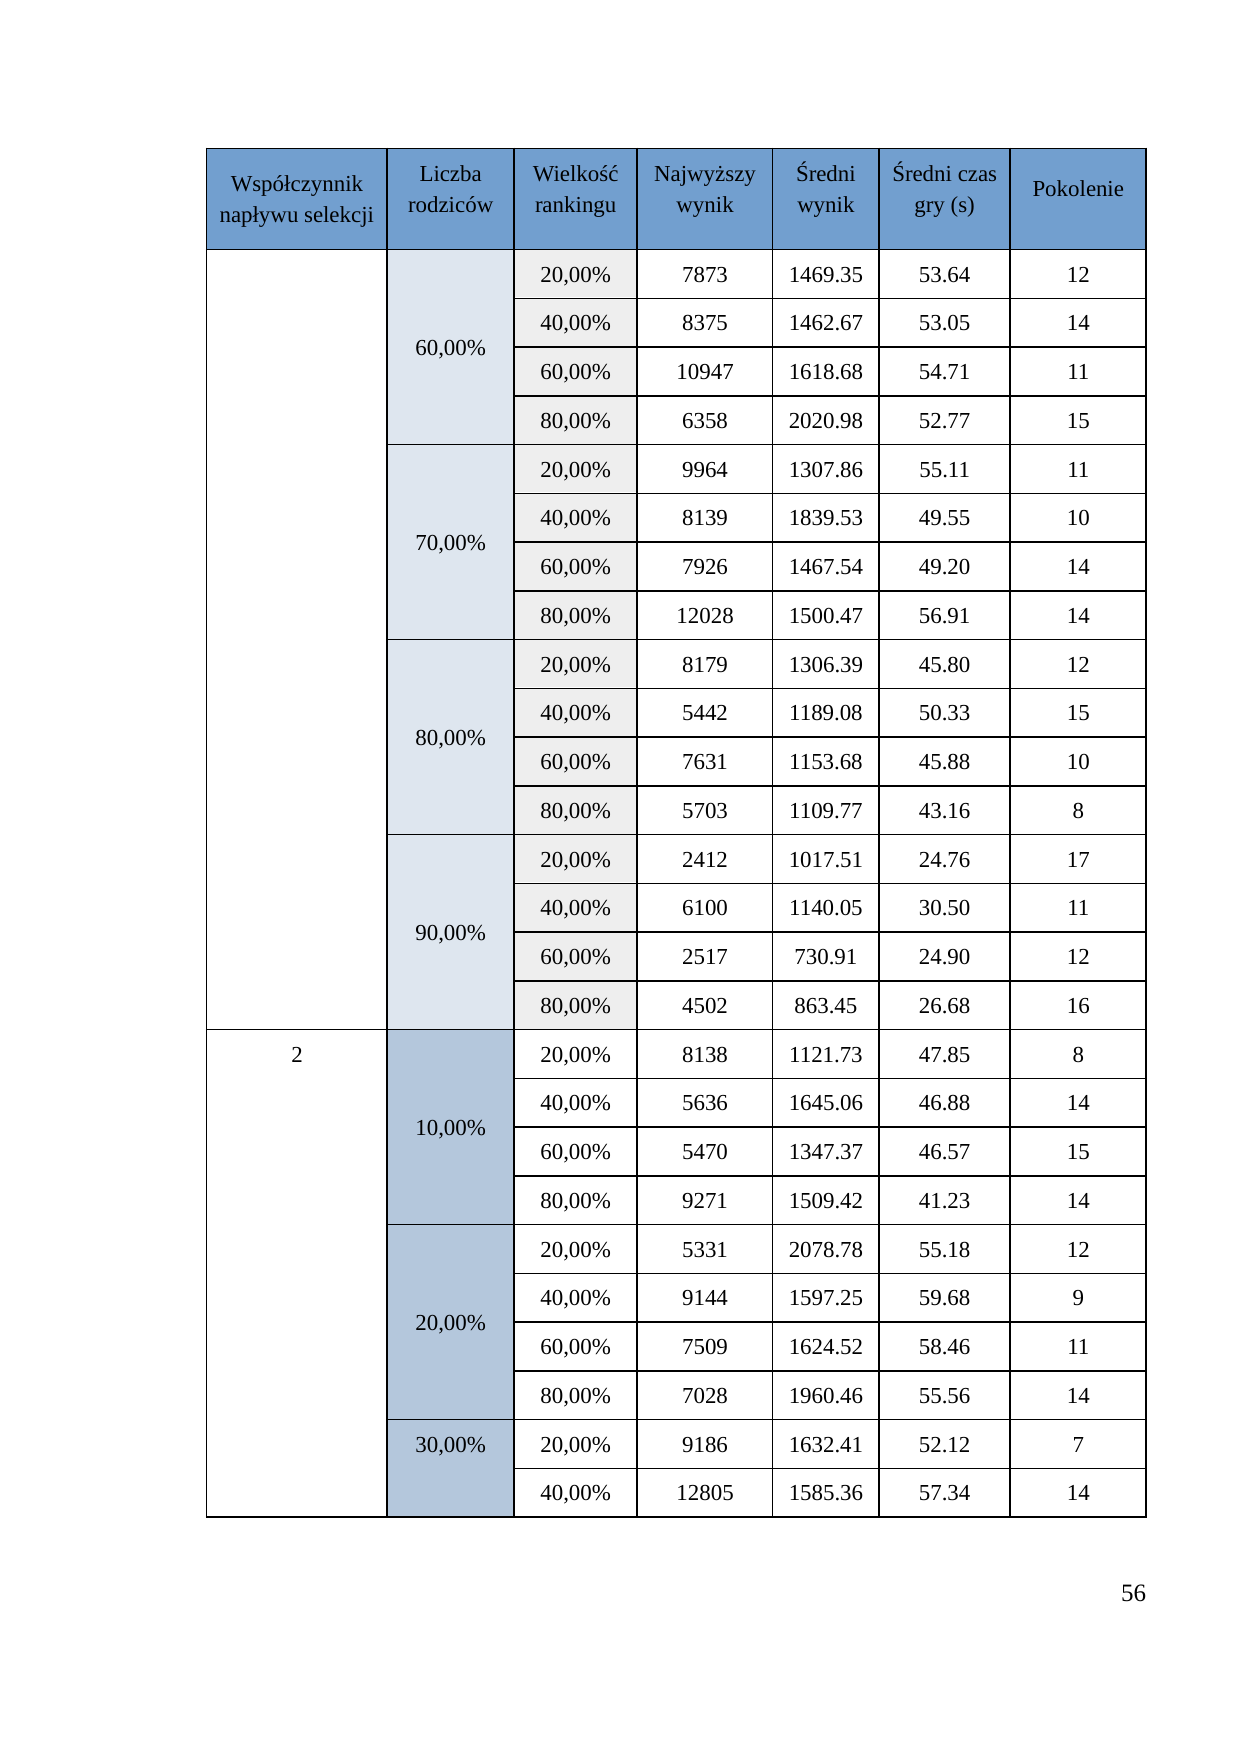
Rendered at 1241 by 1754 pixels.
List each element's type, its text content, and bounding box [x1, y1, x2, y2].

table_cell 1597.25 [773, 1274, 878, 1321]
table_cell 55.11 [880, 445, 1009, 492]
table_cell 8 [1011, 1030, 1145, 1077]
table_cell [207, 250, 386, 1029]
table_cell 1960.46 [773, 1372, 878, 1419]
table_cell 20,00% [515, 250, 636, 297]
table_cell 1469.35 [773, 250, 878, 297]
table_cell 47.85 [880, 1030, 1009, 1077]
table_cell 55.18 [880, 1225, 1009, 1272]
table_cell 1839.53 [773, 494, 878, 541]
table_cell 52.12 [880, 1420, 1009, 1467]
table_cell 52.77 [880, 397, 1009, 444]
table_header Średni czas gry (s) [880, 149, 1009, 249]
table_cell 10947 [638, 348, 772, 395]
table_cell 40,00% [515, 884, 636, 931]
table_cell 9271 [638, 1177, 772, 1224]
table_cell 15 [1011, 1128, 1145, 1175]
table_cell 7509 [638, 1323, 772, 1370]
table_cell 730.91 [773, 933, 878, 980]
table_cell 16 [1011, 982, 1145, 1029]
table_cell 49.55 [880, 494, 1009, 541]
table_cell 46.57 [880, 1128, 1009, 1175]
table_cell 12 [1011, 933, 1145, 980]
table_cell 46.88 [880, 1079, 1009, 1126]
table_cell 80,00% [515, 397, 636, 444]
table_cell 58.46 [880, 1323, 1009, 1370]
table_cell 10 [1011, 494, 1145, 541]
table_cell 7926 [638, 543, 772, 590]
table_cell 12 [1011, 640, 1145, 687]
table_cell 14 [1011, 543, 1145, 590]
table_cell 9 [1011, 1274, 1145, 1321]
table_cell 90,00% [388, 835, 513, 1029]
table_cell 20,00% [515, 1420, 636, 1467]
table_cell 24.76 [880, 835, 1009, 882]
table_cell 1347.37 [773, 1128, 878, 1175]
table_cell 20,00% [515, 1225, 636, 1272]
table_cell 1109.77 [773, 787, 878, 834]
table_cell 4502 [638, 982, 772, 1029]
table_cell 60,00% [388, 250, 513, 444]
table_cell 7631 [638, 738, 772, 785]
table_cell 2 [207, 1030, 386, 1516]
table_cell 14 [1011, 1372, 1145, 1419]
table_cell 6100 [638, 884, 772, 931]
table_cell 53.05 [880, 299, 1009, 346]
table_cell 1509.42 [773, 1177, 878, 1224]
table_cell 2517 [638, 933, 772, 980]
table_header Wielkość rankingu [515, 149, 636, 249]
table_cell 20,00% [515, 640, 636, 687]
table_cell 7873 [638, 250, 772, 297]
table_cell 1618.68 [773, 348, 878, 395]
table_header Liczba rodziców [388, 149, 513, 249]
table_header Pokolenie [1011, 149, 1145, 249]
table_cell 30,00% [388, 1420, 513, 1516]
table_cell 1140.05 [773, 884, 878, 931]
table_cell 80,00% [515, 592, 636, 639]
table_cell 14 [1011, 1079, 1145, 1126]
table_cell 1624.52 [773, 1323, 878, 1370]
table_cell 12 [1011, 250, 1145, 297]
table_cell 57.34 [880, 1469, 1009, 1516]
table_cell 12 [1011, 1225, 1145, 1272]
table_cell 1462.67 [773, 299, 878, 346]
table_cell 8179 [638, 640, 772, 687]
table_cell 40,00% [515, 299, 636, 346]
table_cell 26.68 [880, 982, 1009, 1029]
table_cell 60,00% [515, 348, 636, 395]
table_cell 60,00% [515, 738, 636, 785]
table_cell 80,00% [515, 1177, 636, 1224]
table_cell 15 [1011, 397, 1145, 444]
table_cell 60,00% [515, 1323, 636, 1370]
table_cell 1121.73 [773, 1030, 878, 1077]
table_cell 60,00% [515, 933, 636, 980]
table_cell 30.50 [880, 884, 1009, 931]
table_cell 9964 [638, 445, 772, 492]
table_cell 70,00% [388, 445, 513, 639]
table_cell 6358 [638, 397, 772, 444]
table_cell 24.90 [880, 933, 1009, 980]
table_cell 80,00% [388, 640, 513, 834]
table_cell 55.56 [880, 1372, 1009, 1419]
table_cell 10 [1011, 738, 1145, 785]
table_cell 15 [1011, 689, 1145, 736]
table_cell 11 [1011, 445, 1145, 492]
table_cell 40,00% [515, 1079, 636, 1126]
table_cell 7028 [638, 1372, 772, 1419]
table_cell 1467.54 [773, 543, 878, 590]
table_cell 10,00% [388, 1030, 513, 1224]
table_cell 53.64 [880, 250, 1009, 297]
table_cell 43.16 [880, 787, 1009, 834]
table_cell 1306.39 [773, 640, 878, 687]
table_cell 54.71 [880, 348, 1009, 395]
table_cell 45.88 [880, 738, 1009, 785]
table_cell 1632.41 [773, 1420, 878, 1467]
table_cell 20,00% [515, 1030, 636, 1077]
table_cell 49.20 [880, 543, 1009, 590]
table_cell 9186 [638, 1420, 772, 1467]
table_cell 17 [1011, 835, 1145, 882]
table_cell 20,00% [515, 835, 636, 882]
table_cell 1645.06 [773, 1079, 878, 1126]
table_cell 11 [1011, 1323, 1145, 1370]
table_cell 2020.98 [773, 397, 878, 444]
table_cell 1189.08 [773, 689, 878, 736]
table_cell 5331 [638, 1225, 772, 1272]
table_cell 41.23 [880, 1177, 1009, 1224]
table_header Współczynnik napływu selekcji [207, 149, 386, 249]
table_cell 1307.86 [773, 445, 878, 492]
table_cell 7 [1011, 1420, 1145, 1467]
table_cell 40,00% [515, 689, 636, 736]
table_cell 45.80 [880, 640, 1009, 687]
table_cell 11 [1011, 884, 1145, 931]
table_cell 8375 [638, 299, 772, 346]
table_cell 12028 [638, 592, 772, 639]
table_cell 12805 [638, 1469, 772, 1516]
table_cell 80,00% [515, 1372, 636, 1419]
table_cell 14 [1011, 299, 1145, 346]
table_cell 20,00% [515, 445, 636, 492]
table_cell 80,00% [515, 787, 636, 834]
table_cell 5636 [638, 1079, 772, 1126]
table_cell 40,00% [515, 1274, 636, 1321]
table_cell 59.68 [880, 1274, 1009, 1321]
table_cell 11 [1011, 348, 1145, 395]
table_cell 1017.51 [773, 835, 878, 882]
table_cell 14 [1011, 592, 1145, 639]
table_cell 60,00% [515, 543, 636, 590]
table_header Średni wynik [773, 149, 878, 249]
table_cell 14 [1011, 1469, 1145, 1516]
table_cell 5703 [638, 787, 772, 834]
table_cell 1153.68 [773, 738, 878, 785]
table_cell 8138 [638, 1030, 772, 1077]
table_cell 863.45 [773, 982, 878, 1029]
table_header Najwyższy wynik [638, 149, 772, 249]
table_cell 56.91 [880, 592, 1009, 639]
table_cell 9144 [638, 1274, 772, 1321]
table_cell 2412 [638, 835, 772, 882]
table_cell 40,00% [515, 1469, 636, 1516]
table_cell 2078.78 [773, 1225, 878, 1272]
table_cell 40,00% [515, 494, 636, 541]
table_cell 1585.36 [773, 1469, 878, 1516]
table_cell 14 [1011, 1177, 1145, 1224]
table_cell 50.33 [880, 689, 1009, 736]
table_cell 8139 [638, 494, 772, 541]
table_cell 5442 [638, 689, 772, 736]
table_cell 80,00% [515, 982, 636, 1029]
table_cell 20,00% [388, 1225, 513, 1419]
table_cell 8 [1011, 787, 1145, 834]
table_cell 60,00% [515, 1128, 636, 1175]
table_cell 5470 [638, 1128, 772, 1175]
table_cell 1500.47 [773, 592, 878, 639]
